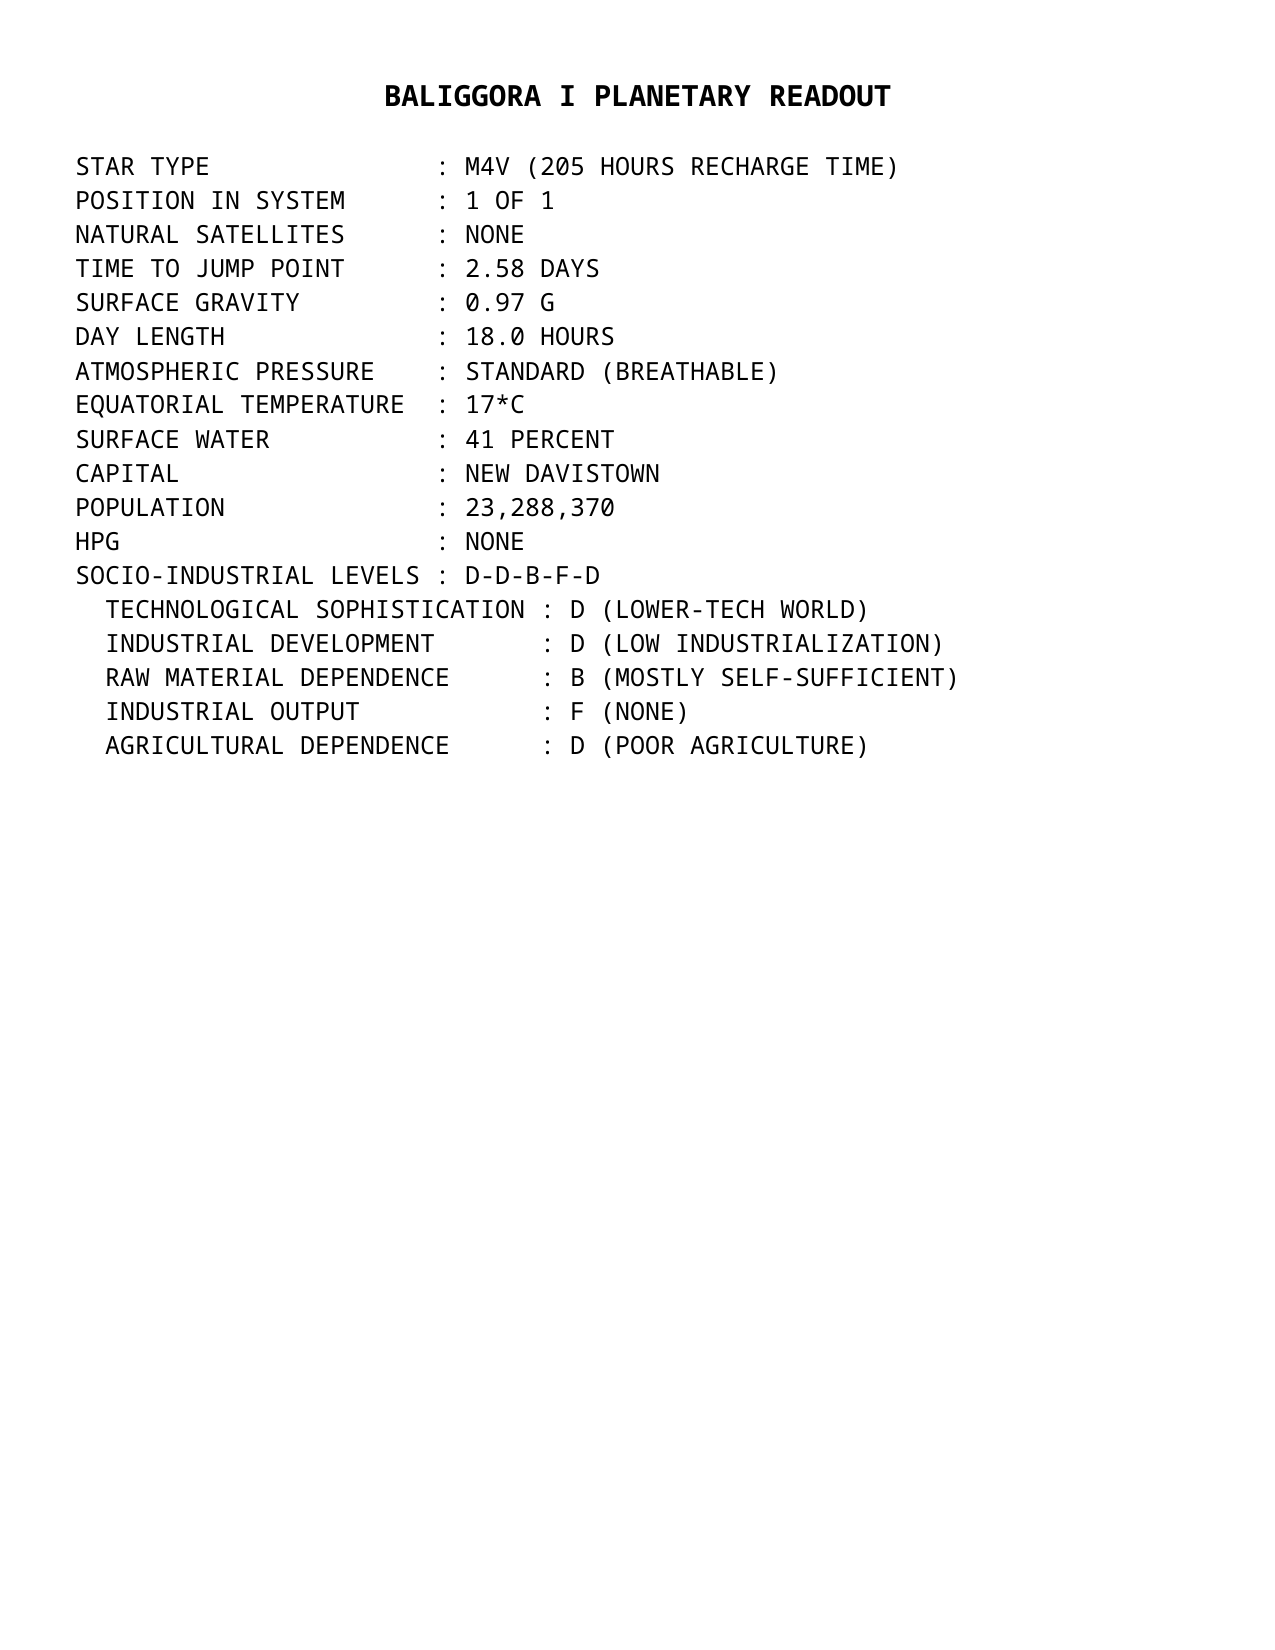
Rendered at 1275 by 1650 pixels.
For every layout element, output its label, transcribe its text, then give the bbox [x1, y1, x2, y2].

text SURFACE WATER : 41 PERCENT [75, 421, 1200, 455]
text NATURAL SATELLITES : NONE [75, 217, 1200, 251]
text SURFACE GRAVITY : 0.97 G [75, 285, 1200, 319]
text ATMOSPHERIC PRESSURE : STANDARD (BREATHABLE) [75, 353, 1200, 387]
text RAW MATERIAL DEPENDENCE : B (MOSTLY SELF-SUFFICIENT) [75, 660, 1200, 694]
text AGRICULTURAL DEPENDENCE : D (POOR AGRICULTURE) [75, 728, 1200, 762]
subtitle BALIGGORA I PLANETARY READOUT [75, 75, 1200, 115]
text INDUSTRIAL OUTPUT : F (NONE) [75, 694, 1200, 728]
text SOCIO-INDUSTRIAL LEVELS : D-D-B-F-D [75, 557, 1200, 592]
text DAY LENGTH : 18.0 HOURS [75, 319, 1200, 353]
text TIME TO JUMP POINT : 2.58 DAYS [75, 251, 1200, 285]
text EQUATORIAL TEMPERATURE : 17*C [75, 387, 1200, 421]
text TECHNOLOGICAL SOPHISTICATION : D (LOWER-TECH WORLD) [75, 592, 1200, 626]
text POPULATION : 23,288,370 [75, 489, 1200, 523]
text HPG : NONE [75, 523, 1200, 557]
text INDUSTRIAL DEVELOPMENT : D (LOW INDUSTRIALIZATION) [75, 626, 1200, 660]
text CAPITAL : NEW DAVISTOWN [75, 455, 1200, 489]
text STAR TYPE : M4V (205 HOURS RECHARGE TIME) POSITION IN SYSTEM : 1 OF 1 [75, 149, 1200, 217]
